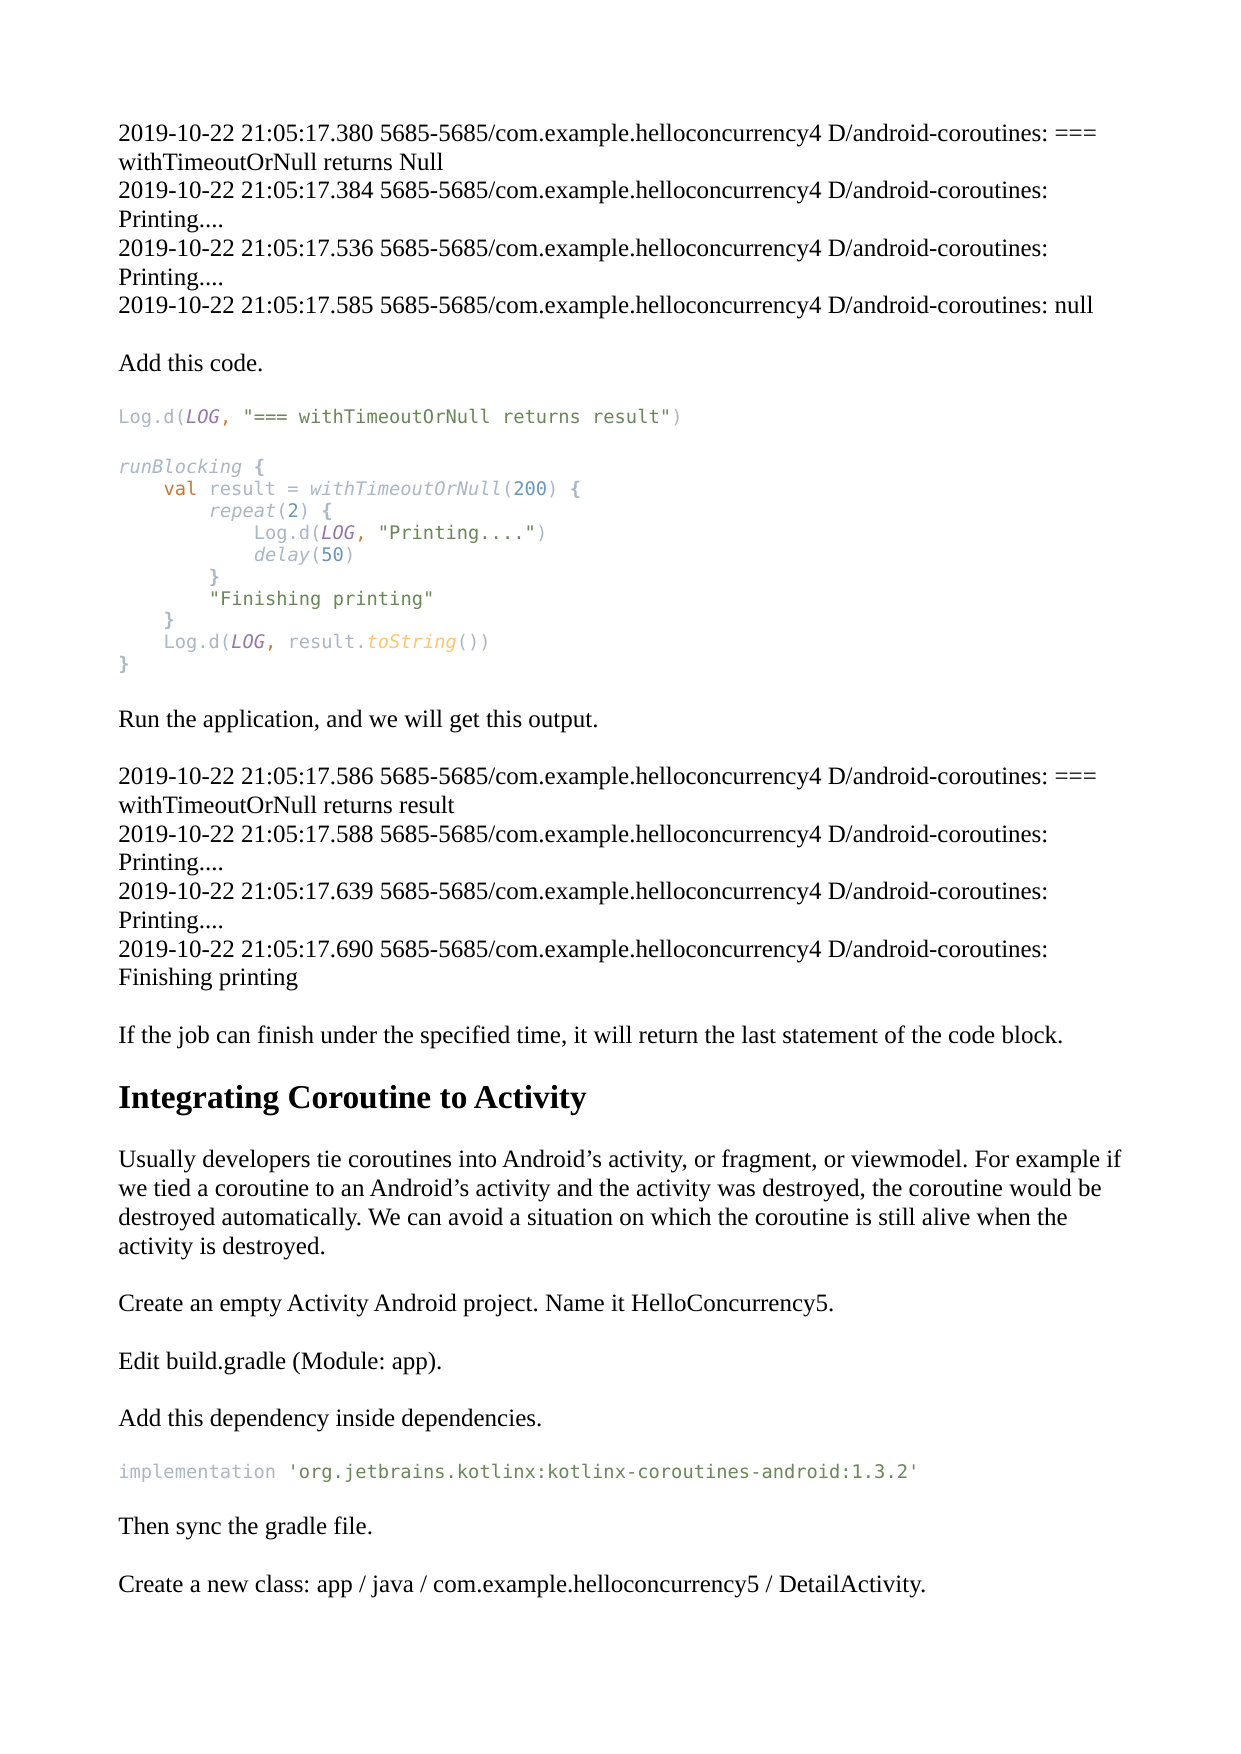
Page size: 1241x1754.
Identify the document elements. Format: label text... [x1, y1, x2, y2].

text Create a new class: app / java / com.example.helloconcurrency5 / DetailActivity. [118, 1569, 1122, 1598]
text Run the application, and we will get this output. [118, 704, 1122, 732]
text 2019-10-22 21:05:17.690 5685-5685/com.example.helloconcurrency4 D/android-coroutines: Finishing printing [118, 934, 1122, 991]
text 2019-10-22 21:05:17.585 5685-5685/com.example.helloconcurrency4 D/android-coroutines: null [118, 291, 1122, 319]
text Create an empty Activity Android project. Name it HelloConcurrency5. [118, 1288, 1122, 1317]
text 2019-10-22 21:05:17.639 5685-5685/com.example.helloconcurrency4 D/android-coroutines: Printing.... [118, 876, 1122, 934]
text Then sync the gradle file. [118, 1511, 1122, 1540]
text If the job can finish under the specified time, it will return the last statement of the code block. [118, 1020, 1122, 1049]
text Edit build.gradle (Module: app). [118, 1346, 1122, 1374]
text 2019-10-22 21:05:17.380 5685-5685/com.example.helloconcurrency4 D/android-coroutines: === withTimeoutOrNull returns Null [118, 118, 1122, 176]
text implementation 'org.jetbrains.kotlinx:kotlinx-coroutines-android:1.3.2' [118, 1461, 1122, 1483]
text 2019-10-22 21:05:17.588 5685-5685/com.example.helloconcurrency4 D/android-coroutines: Printing.... [118, 819, 1122, 876]
text Integrating Coroutine to Activity [118, 1077, 1122, 1116]
text 2019-10-22 21:05:17.586 5685-5685/com.example.helloconcurrency4 D/android-coroutines: === withTimeoutOrNull returns result [118, 761, 1122, 819]
text Log.d(LOG, "=== withTimeoutOrNull returns result") runBlocking { val result = withTimeoutOrNull(200) { repeat(2) { Log.d(LOG, "Printing....") delay(50) } "Finishing printing" } Log.d(LOG, result.toString()) } [118, 406, 1122, 675]
text Usually developers tie coroutines into Android’s activity, or fragment, or viewmodel. For example if we tied a coroutine to an Android’s activity and the activity was destroyed, the coroutine would be destroyed automatically. We can avoid a situation on which the coroutine is still alive when the activity is destroyed. [118, 1144, 1122, 1259]
text Add this dependency inside dependencies. [118, 1403, 1122, 1432]
text Add this code. [118, 348, 1122, 377]
text 2019-10-22 21:05:17.384 5685-5685/com.example.helloconcurrency4 D/android-coroutines: Printing.... [118, 176, 1122, 233]
text 2019-10-22 21:05:17.536 5685-5685/com.example.helloconcurrency4 D/android-coroutines: Printing.... [118, 233, 1122, 291]
